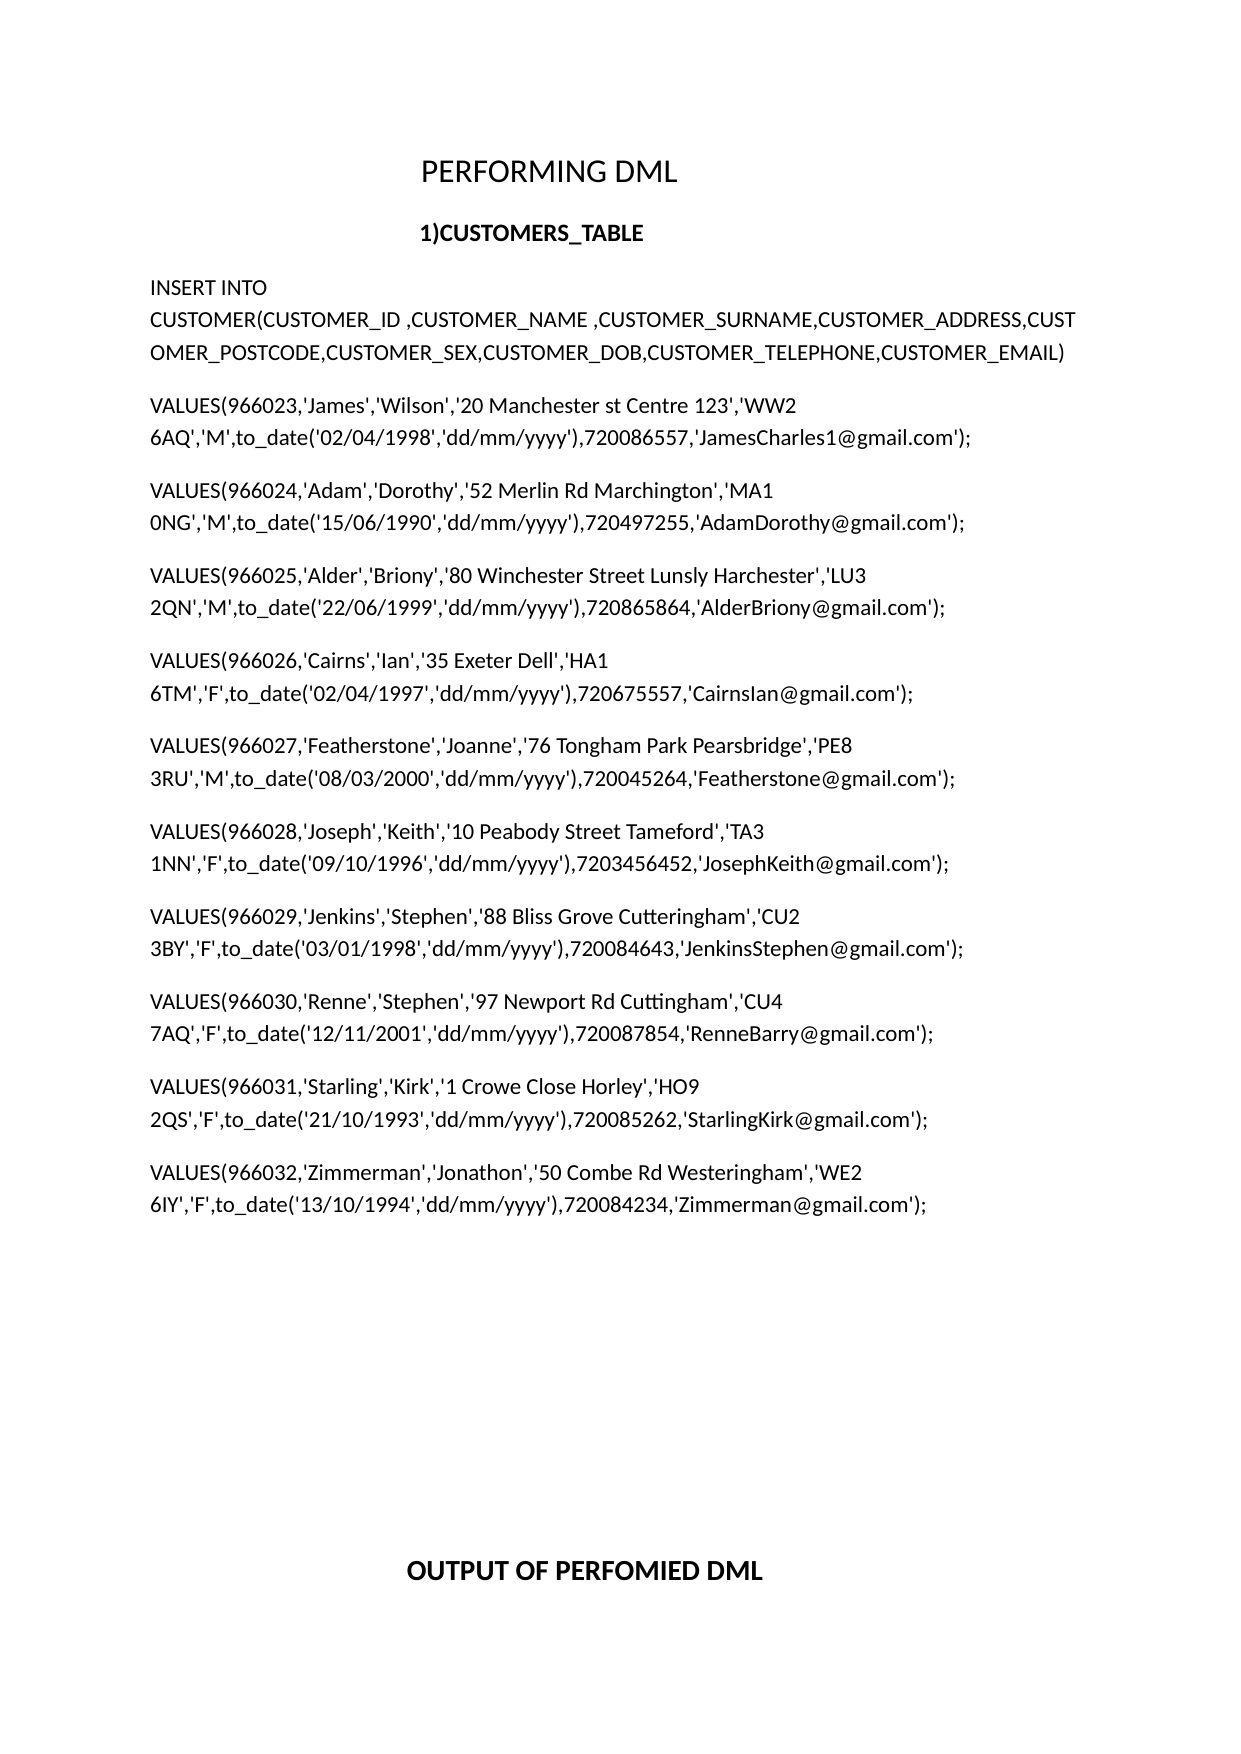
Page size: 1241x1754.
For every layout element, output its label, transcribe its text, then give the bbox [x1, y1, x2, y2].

text VALUES(966024,'Adam','Dorothy','52 Merlin Rd Marchington','MA1 0NG','M',to_date('15/06/1990','dd/mm/yyyy'),720497255,'AdamDorothy@gmail.com'); [150, 476, 1090, 536]
text PERFORMING DML [150, 150, 1090, 191]
text VALUES(966030,'Renne','Stephen','97 Newport Rd Cuttingham','CU4 7AQ','F',to_date('12/11/2001','dd/mm/yyyy'),720087854,'RenneBarry@gmail.com'); [150, 987, 1090, 1047]
text VALUES(966028,'Joseph','Keith','10 Peabody Street Tameford','TA3 1NN','F',to_date('09/10/1996','dd/mm/yyyy'),7203456452,'JosephKeith@gmail.com'); [150, 817, 1090, 877]
text VALUES(966025,'Alder','Briony','80 Winchester Street Lunsly Harchester','LU3 2QN','M',to_date('22/06/1999','dd/mm/yyyy'),720865864,'AlderBriony@gmail.com'); [150, 561, 1090, 621]
text OUTPUT OF PERFOMIED DML [150, 1552, 1090, 1587]
text INSERT INTO CUSTOMER(CUSTOMER_ID ,CUSTOMER_NAME ,CUSTOMER_SURNAME,CUSTOMER_ADDRESS,CUSTOMER_POSTCODE,CUSTOMER_SEX,CUSTOMER_DOB,CUSTOMER_TELEPHONE,CUSTOMER_EMAIL) [150, 273, 1090, 366]
text VALUES(966027,'Featherstone','Joanne','76 Tongham Park Pearsbridge','PE8 3RU','M',to_date('08/03/2000','dd/mm/yyyy'),720045264,'Featherstone@gmail.com'); [150, 732, 1090, 792]
text VALUES(966026,'Cairns','Ian','35 Exeter Dell','HA1 6TM','F',to_date('02/04/1997','dd/mm/yyyy'),720675557,'CairnsIan@gmail.com'); [150, 646, 1090, 707]
text VALUES(966029,'Jenkins','Stephen','88 Bliss Grove Cutteringham','CU2 3BY','F',to_date('03/01/1998','dd/mm/yyyy'),720084643,'JenkinsStephen@gmail.com'); [150, 902, 1090, 962]
text VALUES(966031,'Starling','Kirk','1 Crowe Close Horley','HO9 2QS','F',to_date('21/10/1993','dd/mm/yyyy'),720085262,'StarlingKirk@gmail.com'); [150, 1072, 1090, 1133]
text VALUES(966023,'James','Wilson','20 Manchester st Centre 123','WW2 6AQ','M',to_date('02/04/1998','dd/mm/yyyy'),720086557,'JamesCharles1@gmail.com'); [150, 391, 1090, 451]
text VALUES(966032,'Zimmerman','Jonathon','50 Combe Rd Westeringham','WE2 6IY','F',to_date('13/10/1994','dd/mm/yyyy'),720084234,'Zimmerman@gmail.com'); [150, 1158, 1090, 1218]
text 1)CUSTOMERS_TABLE [150, 218, 1090, 248]
